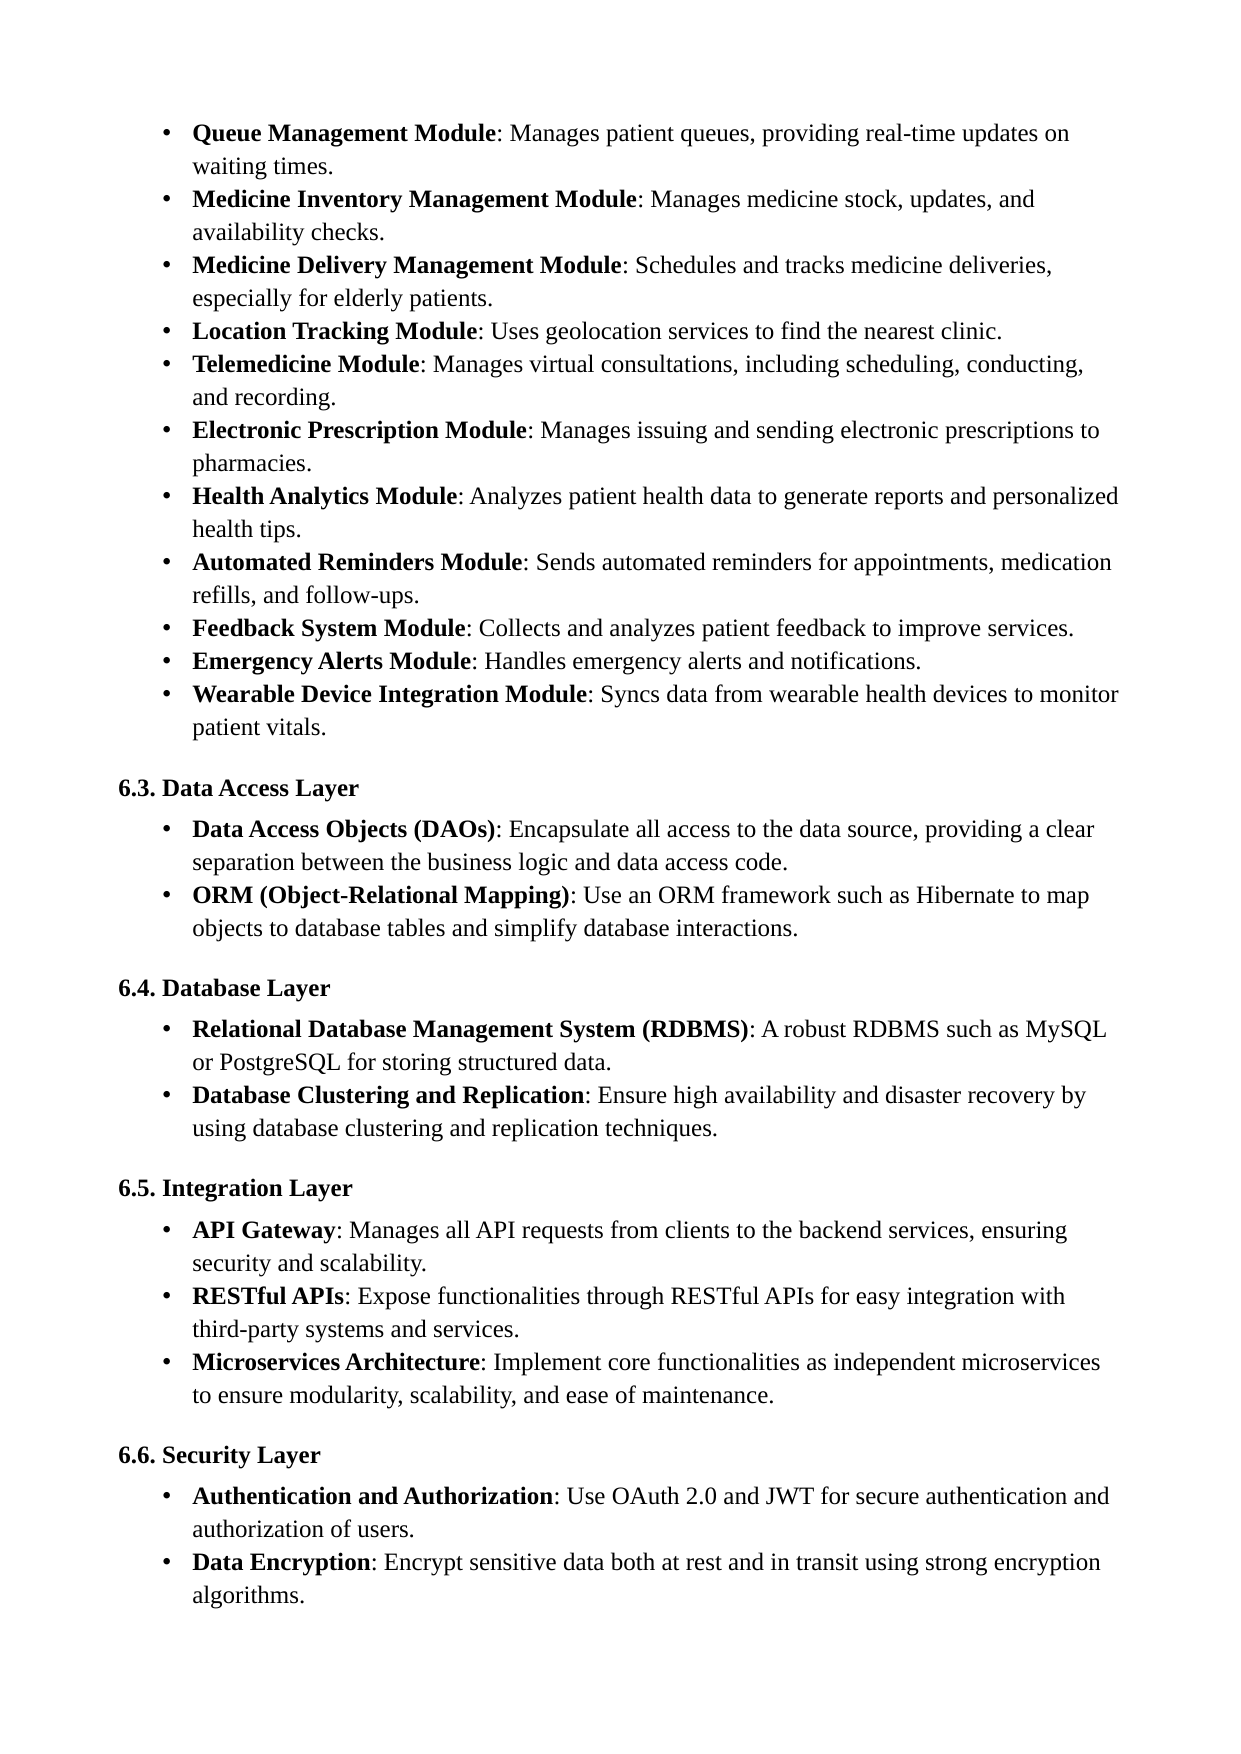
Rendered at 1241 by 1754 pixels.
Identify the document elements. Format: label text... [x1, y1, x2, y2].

list Database Clustering and Replication: Ensure high availability and disaster recovery by using database clustering and replication techniques. [162, 1080, 1122, 1142]
list Electronic Prescription Module: Manages issuing and sending electronic prescriptions to pharmacies. [162, 415, 1122, 477]
list Medicine Delivery Management Module: Schedules and tracks medicine deliveries, especially for elderly patients. [162, 250, 1122, 312]
list Telemedicine Module: Manages virtual consultations, including scheduling, conducting, and recording. [162, 349, 1122, 411]
list Feedback System Module: Collects and analyzes patient feedback to improve services. [162, 613, 1122, 642]
list API Gateway: Manages all API requests from clients to the backend services, ensuring security and scalability. [162, 1215, 1122, 1276]
subtitle 6.4. Database Layer [118, 973, 1122, 1002]
list Emergency Alerts Module: Handles emergency alerts and notifications. [162, 646, 1122, 675]
list Data Access Objects (DAOs): Encapsulate all access to the data source, providing a clear separation between the business logic and data access code. [162, 814, 1122, 876]
list ORM (Object-Relational Mapping): Use an ORM framework such as Hibernate to map objects to database tables and simplify database interactions. [162, 880, 1122, 942]
subtitle 6.6. Security Layer [118, 1440, 1122, 1469]
list Data Encryption: Encrypt sensitive data both at rest and in transit using strong encryption algorithms. [162, 1547, 1122, 1609]
list RESTful APIs: Expose functionalities through RESTful APIs for easy integration with third-party systems and services. [162, 1281, 1122, 1342]
list Automated Reminders Module: Sends automated reminders for appointments, medication refills, and follow-ups. [162, 547, 1122, 609]
list Medicine Inventory Management Module: Manages medicine stock, updates, and availability checks. [162, 184, 1122, 246]
list Microservices Architecture: Implement core functionalities as independent microservices to ensure modularity, scalability, and ease of maintenance. [162, 1347, 1122, 1408]
list Health Analytics Module: Analyzes patient health data to generate reports and personalized health tips. [162, 481, 1122, 543]
list Queue Management Module: Manages patient queues, providing real-time updates on waiting times. [162, 118, 1122, 180]
subtitle 6.5. Integration Layer [118, 1173, 1122, 1202]
list Authentication and Authorization: Use OAuth 2.0 and JWT for secure authentication and authorization of users. [162, 1481, 1122, 1543]
list Wearable Device Integration Module: Syncs data from wearable health devices to monitor patient vitals. [162, 679, 1122, 741]
subtitle 6.3. Data Access Layer [118, 773, 1122, 801]
list Location Tracking Module: Uses geolocation services to find the nearest clinic. [162, 316, 1122, 345]
list Relational Database Management System (RDBMS): A robust RDBMS such as MySQL or PostgreSQL for storing structured data. [162, 1014, 1122, 1076]
